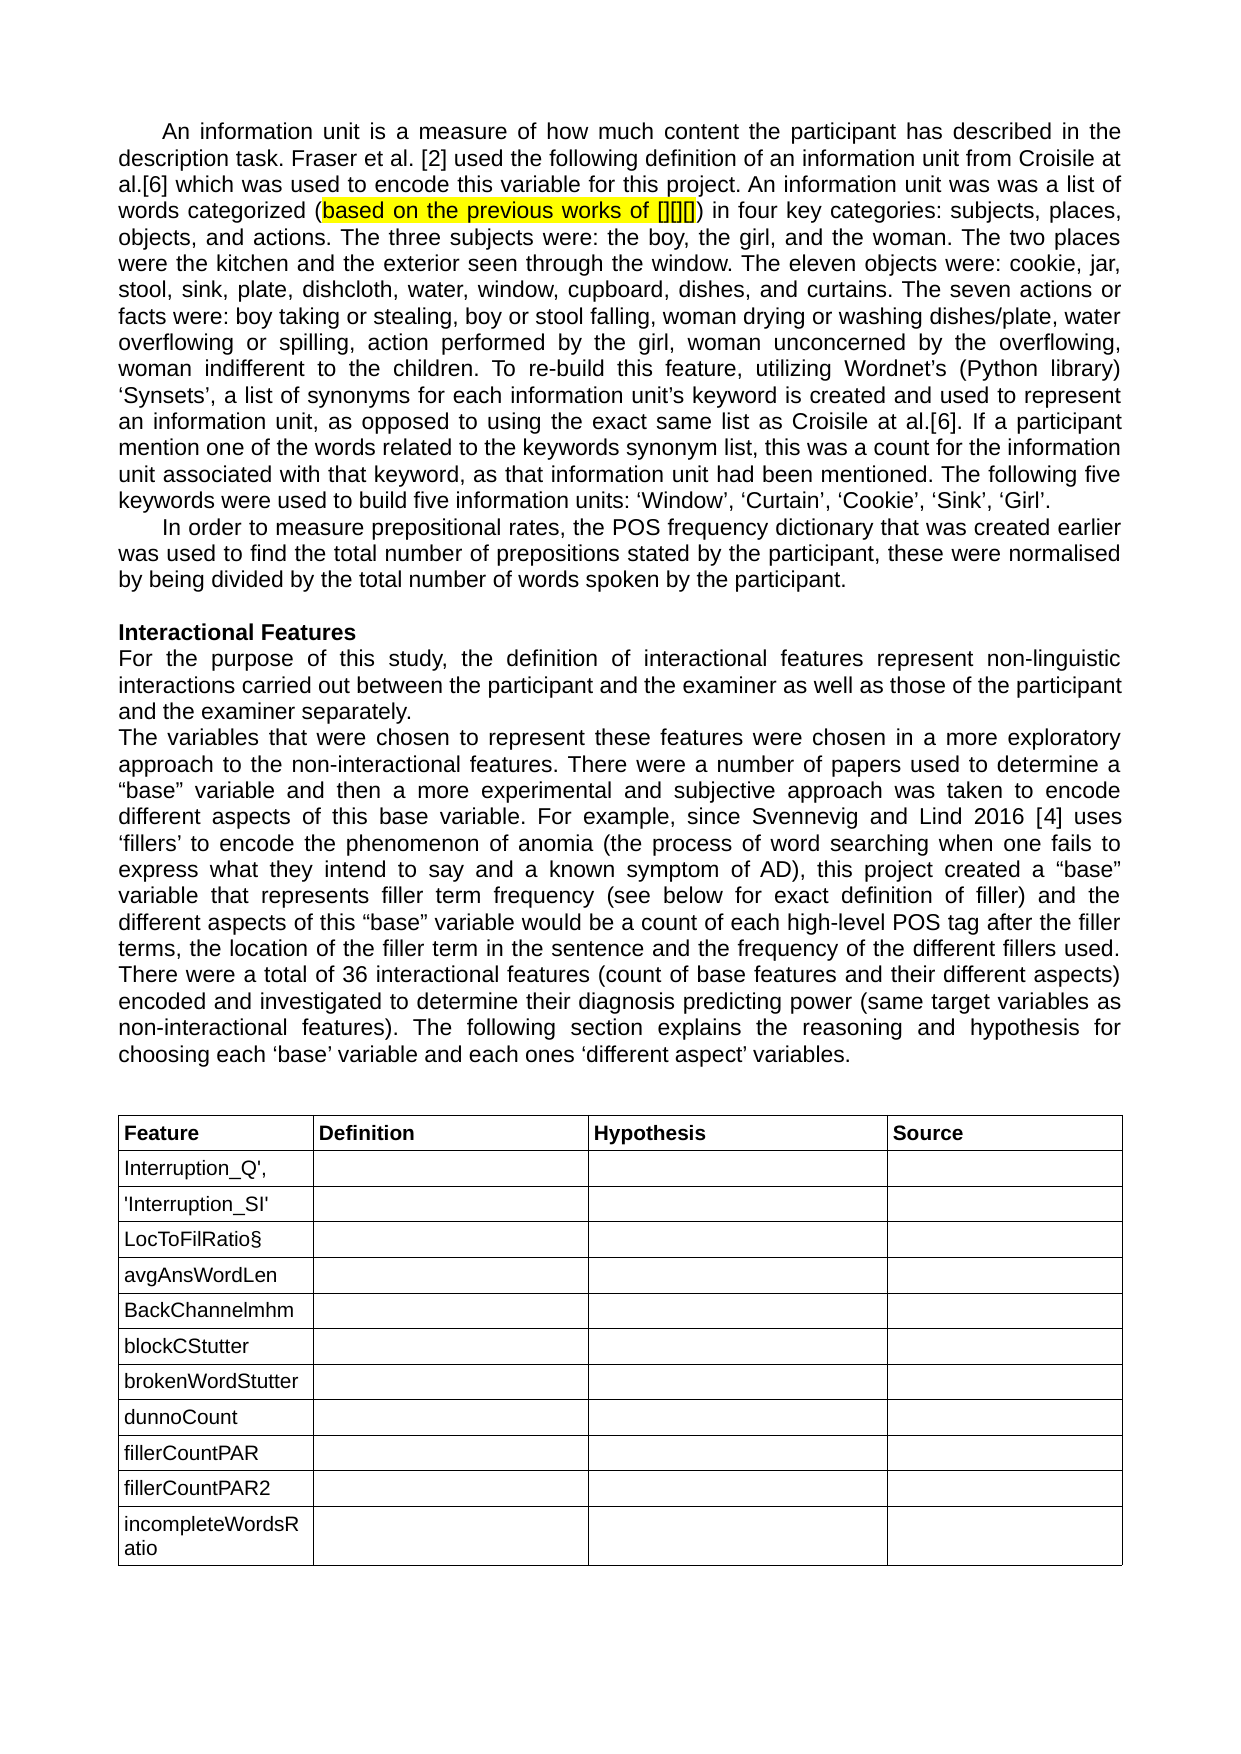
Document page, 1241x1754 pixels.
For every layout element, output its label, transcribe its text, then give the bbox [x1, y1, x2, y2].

table_header Hypothesis [589, 1116, 887, 1150]
table_cell [589, 1258, 887, 1292]
table_cell [314, 1400, 588, 1434]
table_cell [589, 1436, 887, 1470]
table_cell Interruption_Q', [119, 1151, 313, 1186]
table_cell [589, 1365, 887, 1399]
table_cell LocToFilRatio§ [119, 1222, 313, 1257]
table_cell [888, 1294, 1122, 1328]
table_cell [888, 1471, 1122, 1506]
table_cell [888, 1436, 1122, 1470]
table_cell [888, 1258, 1122, 1292]
table_cell [589, 1294, 887, 1328]
table_cell [314, 1329, 588, 1363]
table_cell [314, 1365, 588, 1399]
table_cell [314, 1507, 588, 1565]
table_cell [589, 1329, 887, 1363]
table_cell [888, 1365, 1122, 1399]
table_cell [888, 1187, 1122, 1221]
table_cell [314, 1436, 588, 1470]
table_cell [888, 1400, 1122, 1434]
table_cell avgAnsWordLen [119, 1258, 313, 1292]
table_cell dunnoCount [119, 1400, 313, 1434]
table_cell fillerCountPAR [119, 1436, 313, 1470]
table_cell [589, 1151, 887, 1186]
table_cell [314, 1258, 588, 1292]
table_cell [888, 1151, 1122, 1186]
table_cell [314, 1294, 588, 1328]
table_cell [888, 1329, 1122, 1363]
table_cell 'Interruption_SI' [119, 1187, 313, 1221]
table_cell blockCStutter [119, 1329, 313, 1363]
table_header Source [888, 1116, 1122, 1150]
table_cell [888, 1507, 1122, 1565]
table_cell [589, 1222, 887, 1257]
text An information unit is a measure of how much content the participant has described in the description task. Fraser et al. [2] used the following definition of an information unit from Croisile at al.[6] which was used to encode this variable for this project. An information unit was was a list of words categorized (based on the previous works of [][][]) in four key categories: subjects, places, objects, and actions. The three subjects were: the boy, the girl, and the woman. The two places were the kitchen and the exterior seen through the window. The eleven objects were: cookie, jar, stool, sink, plate, dishcloth, water, window, cupboard, dishes, and curtains. The seven actions or facts were: boy taking or stealing, boy or stool falling, woman drying or washing dishes/plate, water overflowing or spilling, action performed by the girl, woman unconcerned by the overflowing, woman indifferent to the children. To re-build this feature, utilizing Wordnet’s (Python library) ‘Synsets’, a list of synonyms for each information unit’s keyword is created and used to represent an information unit, as opposed to using the exact same list as Croisile at al.[6]. If a participant mention one of the words related to the keywords synonym list, this was a count for the information unit associated with that keyword, as that information unit had been mentioned. The following five keywords were used to build five information units: ‘Window’, ‘Curtain’, ‘Cookie’, ‘Sink’, ‘Girl’. [118, 118, 1122, 513]
text The variables that were chosen to represent these features were chosen in a more exploratory approach to the non-interactional features. There were a number of papers used to determine a “base” variable and then a more experimental and subjective approach was taken to encode different aspects of this base variable. For example, since Svennevig and Lind 2016 [4] uses ‘fillers’ to encode the phenomenon of anomia (the process of word searching when one fails to express what they intend to say and a known symptom of AD), this project created a “base” variable that represents filler term frequency (see below for exact definition of filler) and the different aspects of this “base” variable would be a count of each high-level POS tag after the filler terms, the location of the filler term in the sentence and the frequency of the different fillers used. There were a total of 36 interactional features (count of base features and their different aspects) encoded and investigated to determine their diagnosis predicting power (same target variables as non-interactional features). The following section explains the reasoning and hypothesis for choosing each ‘base’ variable and each ones ‘different aspect’ variables. [118, 724, 1122, 1067]
table_cell brokenWordStutter [119, 1365, 313, 1399]
table_header Feature [119, 1116, 313, 1150]
table_cell [314, 1187, 588, 1221]
table_cell [314, 1151, 588, 1186]
table_cell [589, 1507, 887, 1565]
table_cell [589, 1187, 887, 1221]
table_cell [888, 1222, 1122, 1257]
table_cell [314, 1222, 588, 1257]
table_cell [314, 1471, 588, 1506]
text Interactional Features [118, 619, 1122, 645]
table_cell BackChannelmhm [119, 1294, 313, 1328]
table_cell incompleteWordsRatio [119, 1507, 313, 1565]
table_cell [589, 1471, 887, 1506]
table_header Definition [314, 1116, 588, 1150]
table_cell [589, 1400, 887, 1434]
text For the purpose of this study, the definition of interactional features represent non-linguistic interactions carried out between the participant and the examiner as well as those of the participant and the examiner separately. [118, 645, 1122, 724]
text In order to measure prepositional rates, the POS frequency dictionary that was created earlier was used to find the total number of prepositions stated by the participant, these were normalised by being divided by the total number of words spoken by the participant. [118, 513, 1122, 592]
table_cell fillerCountPAR2 [119, 1471, 313, 1506]
